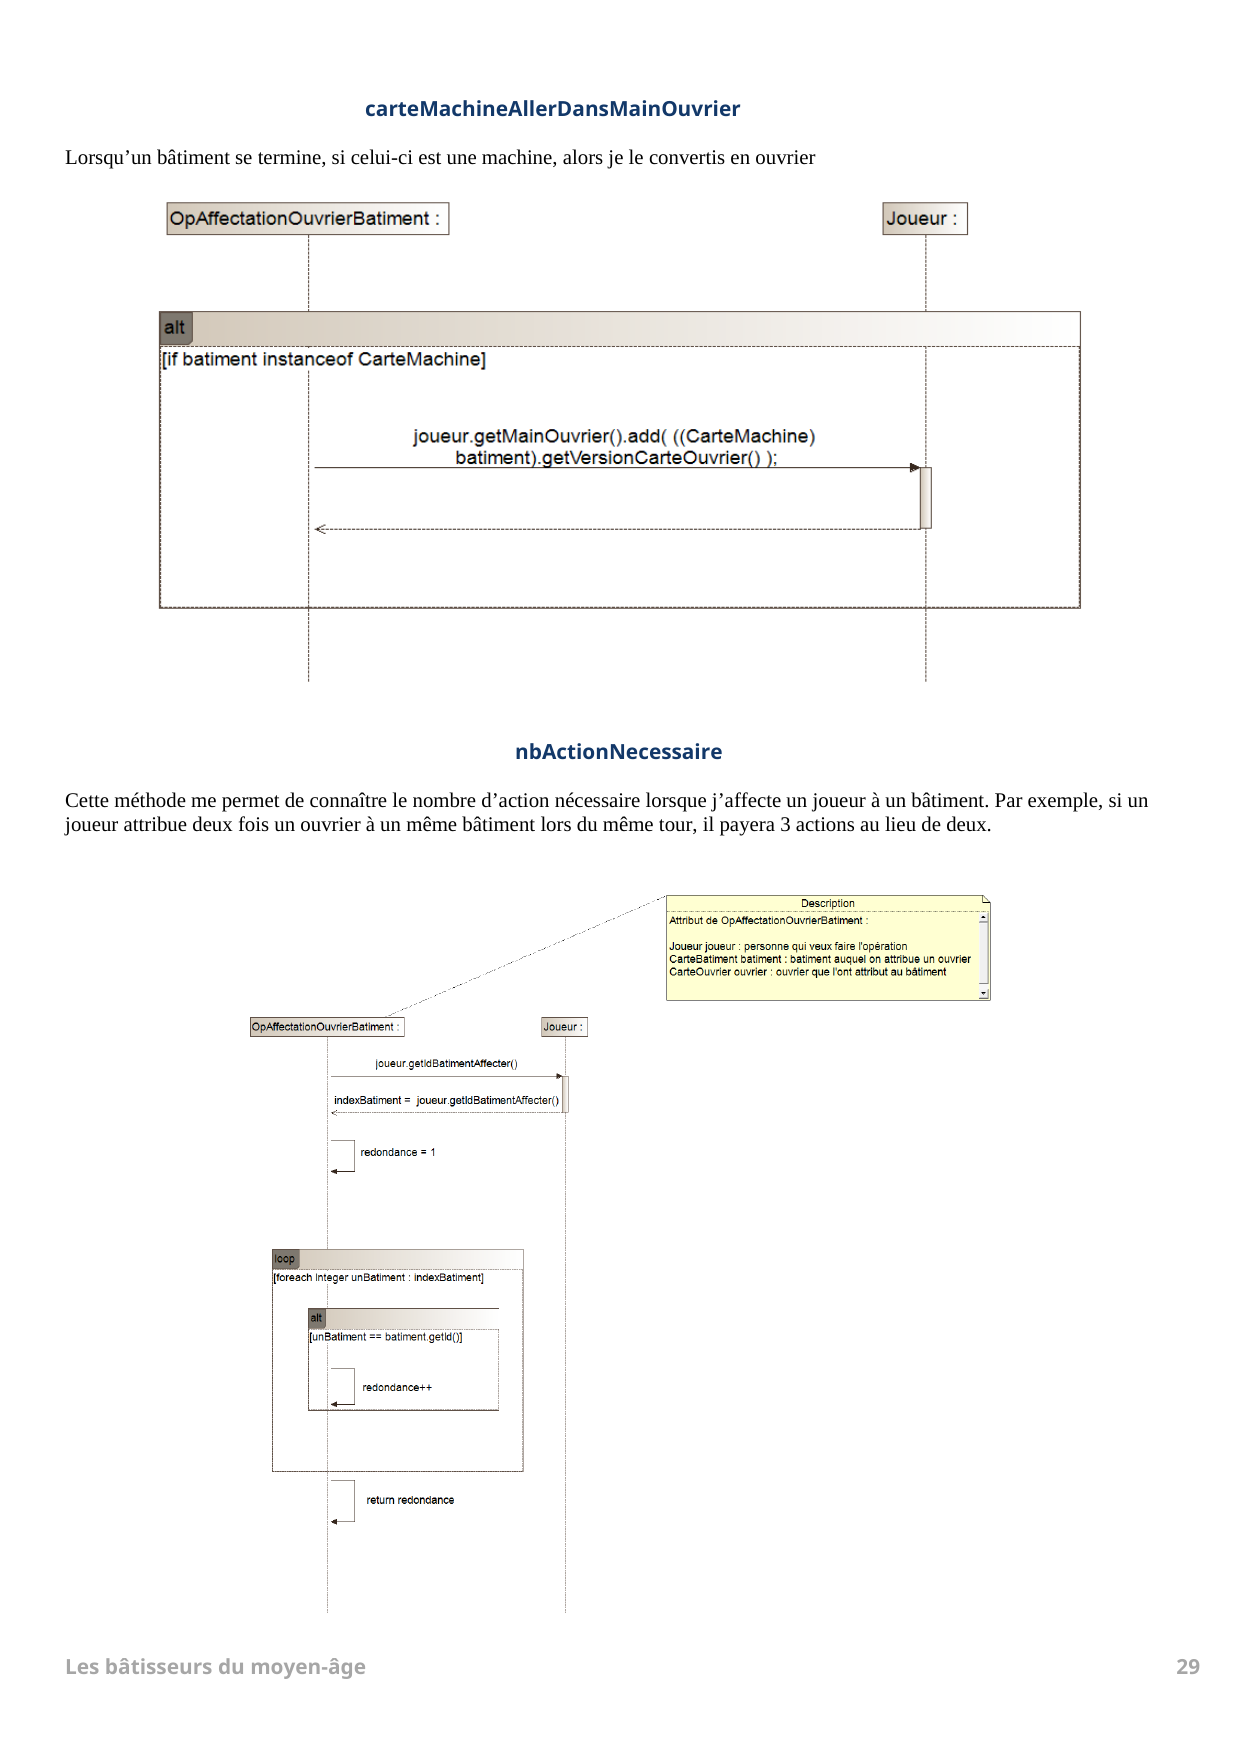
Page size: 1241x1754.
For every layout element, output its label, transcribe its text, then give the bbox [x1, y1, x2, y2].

text Lorsqu’un bâtiment se termine, si celui-ci est une machine, alors je le convertis en ouvrier [65, 145, 1175, 169]
subtitle carteMachineAllerDansMainOuvrier [290, 98, 1175, 121]
subtitle nbActionNecessaire [440, 741, 1175, 764]
text Cette méthode me permet de connaître le nombre d’action nécessaire lorsque j’affecte un joueur à un bâtiment. Par exemple, si un joueur attribue deux fois un ouvrier à un même bâtiment lors du même tour, il payera 3 actions au lieu de deux. [65, 788, 1175, 836]
